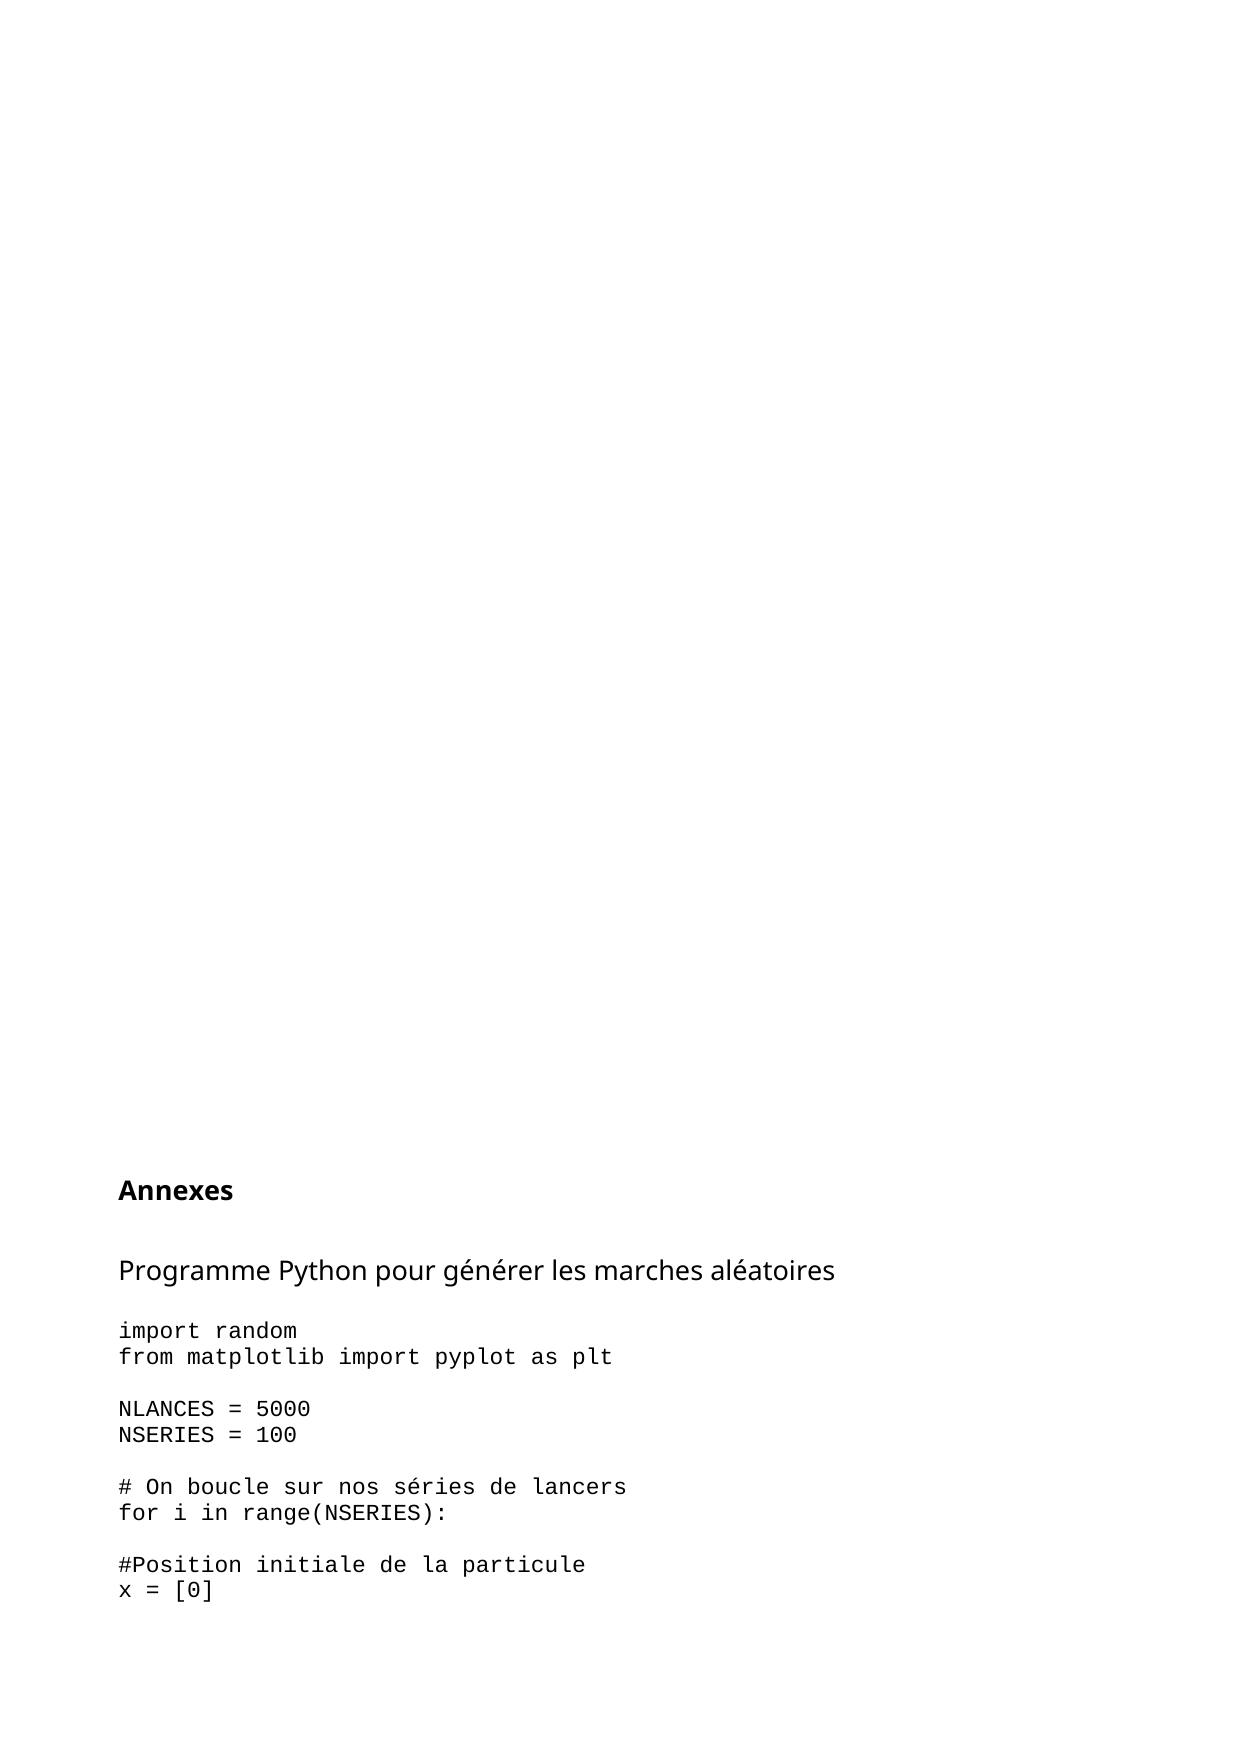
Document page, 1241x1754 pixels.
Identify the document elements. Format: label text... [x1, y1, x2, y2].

text import random [118, 1319, 1122, 1345]
text for i in range(NSERIES): [118, 1501, 1122, 1527]
text Programme Python pour générer les marches aléatoires [118, 1251, 1122, 1288]
text #Position initiale de la particule [118, 1553, 1122, 1579]
text NSERIES = 100 [118, 1423, 1122, 1449]
text from matplotlib import pyplot as plt [118, 1345, 1122, 1371]
text x = [0] [118, 1579, 1122, 1605]
subtitle Annexes [118, 1171, 1122, 1208]
text # On boucle sur nos séries de lancers [118, 1475, 1122, 1501]
text NLANCES = 5000 [118, 1397, 1122, 1423]
